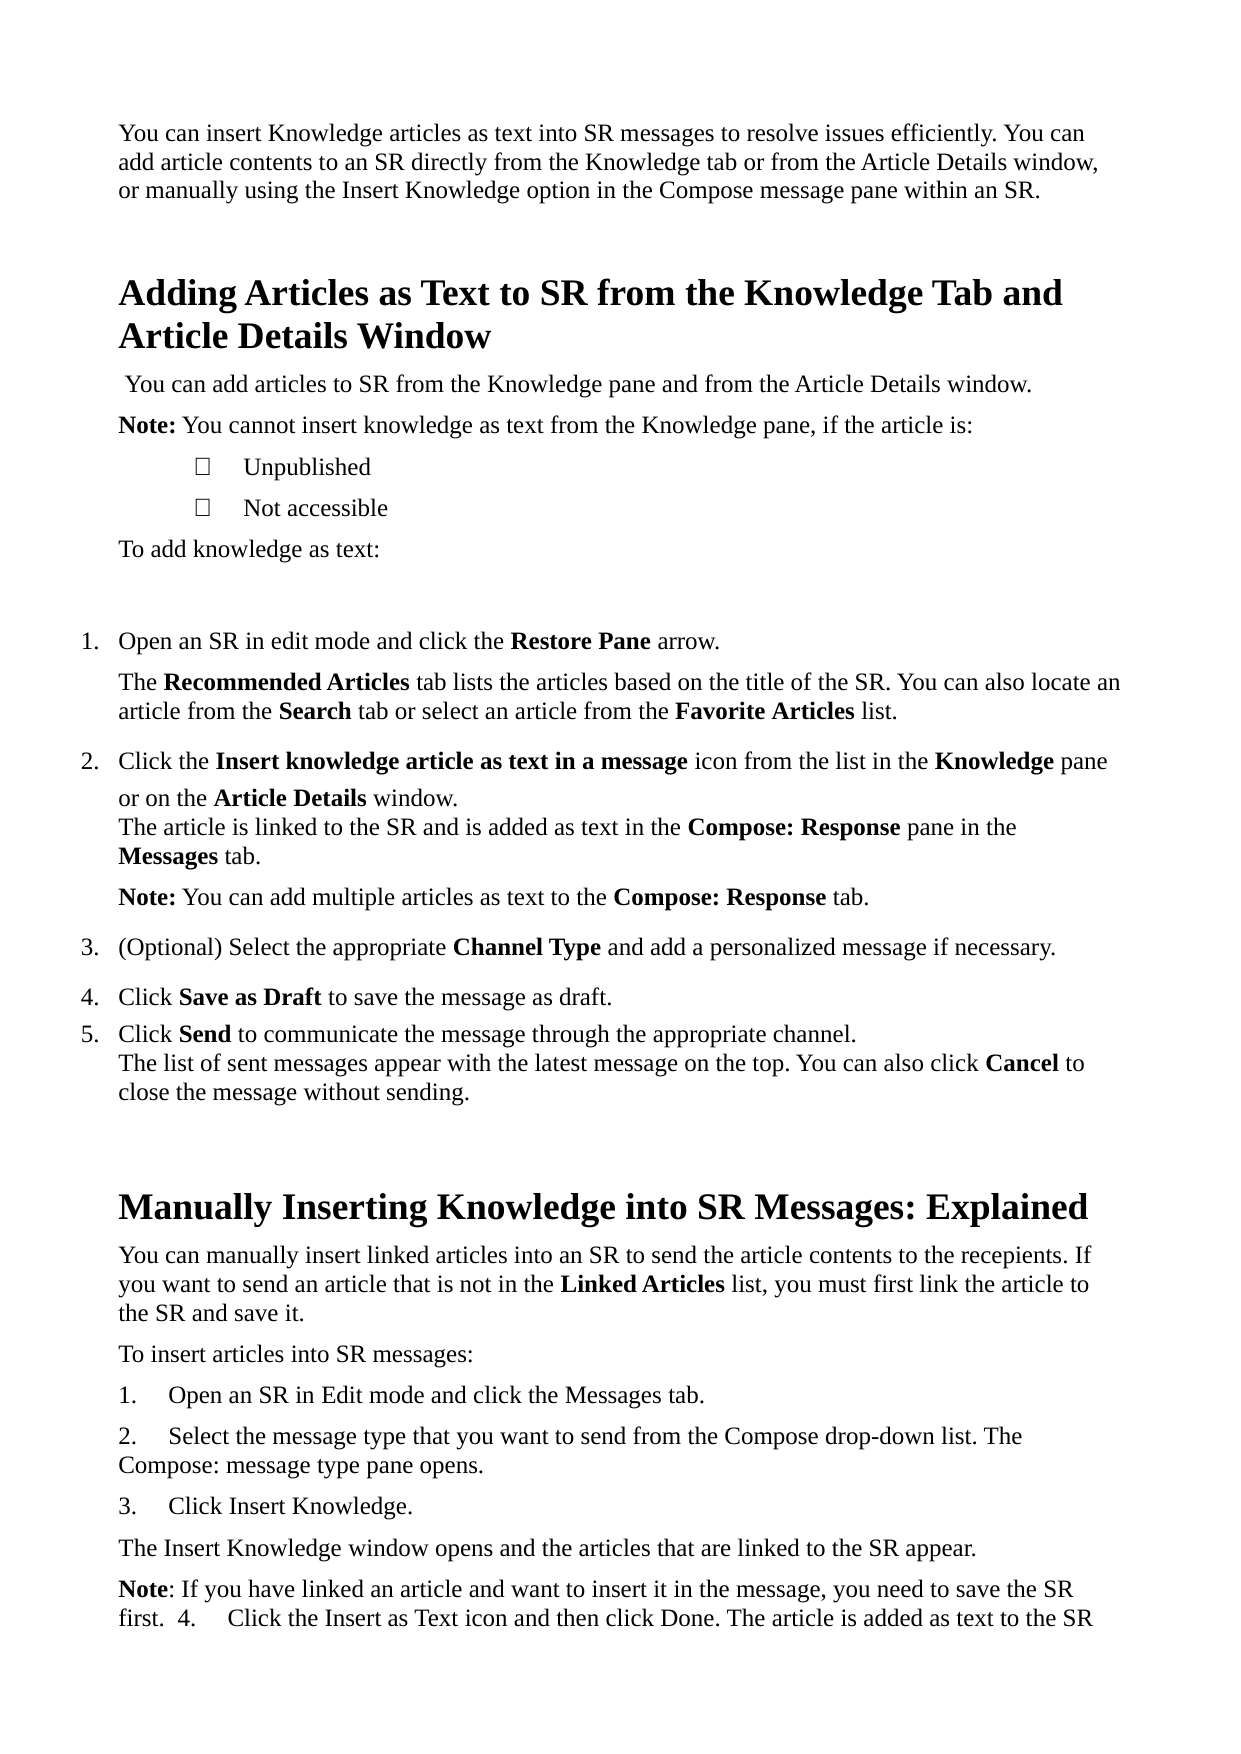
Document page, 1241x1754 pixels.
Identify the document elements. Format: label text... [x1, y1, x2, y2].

text Note: You can add multiple articles as text to the Compose: Response tab. [118, 882, 1122, 911]
text 4. Click Save as Draft to save the message as draft. [81, 973, 1122, 1011]
text To add knowledge as text: [118, 534, 1122, 563]
text The Recommended Articles tab lists the articles based on the title of the SR. You can also locate an article from the Search tab or select an article from the Favorite Articles list. [118, 667, 1122, 724]
text 3. (Optional) Select the appropriate Channel Type and add a personalized message if necessary. [81, 923, 1122, 961]
text Note: You cannot insert knowledge as text from the Knowledge pane, if the article is: [118, 411, 1122, 439]
text 1. Open an SR in edit mode and click the Restore Pane arrow. [81, 617, 1122, 654]
text Note: If you have linked an article and want to insert it in the message, you need to save the SR first. 4. Click the Insert as Text icon and then click Done. The article is added as text to the SR [118, 1574, 1122, 1631]
text  Not accessible [193, 493, 1122, 522]
subtitle Manually Inserting Knowledge into SR Messages: Explained [118, 1184, 1122, 1228]
subtitle Adding Articles as Text to SR from the Knowledge Tab and Article Details Window [118, 271, 1122, 357]
text 3. Click Insert Knowledge. [118, 1491, 1122, 1520]
text 2. Click the Insert knowledge article as text in a message icon from the list in the Knowledge pane or on the Article Details window. [81, 737, 1122, 812]
text 2. Select the message type that you want to send from the Compose drop-down list. The Compose: message type pane opens. [118, 1421, 1122, 1479]
text The Insert Knowledge window opens and the articles that are linked to the SR appear. [118, 1533, 1122, 1561]
text The list of sent messages appear with the latest message on the top. You can also click Cancel to close the message without sending. [118, 1048, 1122, 1106]
text To insert articles into SR messages: [118, 1339, 1122, 1368]
text The article is linked to the SR and is added as text in the Compose: Response pane in the Messages tab. [118, 812, 1122, 869]
text You can manually insert linked articles into an SR to send the article contents to the recepients. If you want to send an article that is not in the Linked Articles list, you must first link the article to the SR and save it. [118, 1240, 1122, 1326]
text You can insert Knowledge articles as text into SR messages to resolve issues efficiently. You can add article contents to an SR directly from the Knowledge tab or from the Article Details window, or manually using the Insert Knowledge option in the Compose message pane within an SR. [118, 118, 1122, 204]
text You can add articles to SR from the Knowledge pane and from the Article Details window. [118, 369, 1122, 398]
text 5. Click Send to communicate the message through the appropriate channel. [81, 1011, 1122, 1048]
text  Unpublished [193, 452, 1122, 481]
text 1. Open an SR in Edit mode and click the Messages tab. [118, 1380, 1122, 1409]
